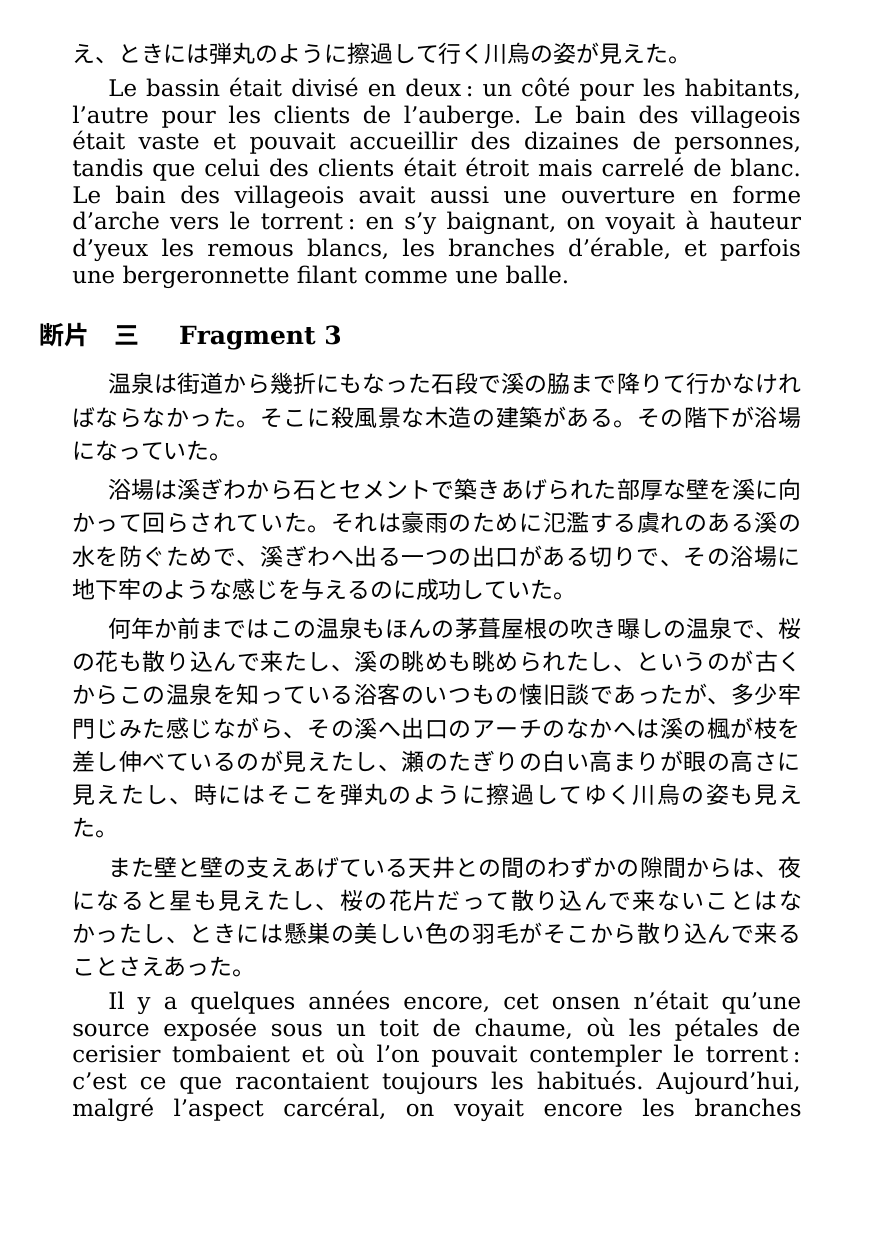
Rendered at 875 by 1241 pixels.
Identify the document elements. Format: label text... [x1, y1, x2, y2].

text え、ときには弾丸のように擦過して行く川烏の姿が見えた。 [72, 36, 802, 69]
text 何年か前まではこの温泉もほんの茅葺屋根の吹き曝しの温泉で、桜の花も散り込んで来たし、溪の眺めも眺められたし、というのが古くからこの温泉を知っている浴客のいつもの懐旧談であったが、多少牢門じみた感じながら、その溪へ出口のアーチのなかへは溪の楓が枝を差し伸べているのが見えたし、瀬のたぎりの白い高まりが眼の高さに見えたし、時にはそこを弾丸のように擦過してゆく川烏の姿も見えた。 [72, 611, 802, 843]
text Le bassin était divisé en deux : un côté pour les habitants, l’autre pour les clients de l’auberge. Le bain des villageois était vaste et pouvait accueillir des dizaines de personnes, tandis que celui des clients était étroit mais carrelé de blanc. Le bain des villageois avait aussi une ouverture en forme d’arche vers le torrent : en s’y baignant, on voyait à hauteur d’yeux les remous blancs, les branches d’érable, et parfois une bergeronnette filant comme une balle. [72, 75, 802, 288]
subtitle 断片 三 Fragment 3 [36, 312, 838, 354]
text 温泉は街道から幾折にもなった石段で溪の脇まで降りて行かなければならなかった。そこに殺風景な木造の建築がある。その階下が浴場になっていた。 [72, 366, 802, 466]
text 浴場は溪ぎわから石とセメントで築きあげられた部厚な壁を溪に向かって回らされていた。それは豪雨のために氾濫する虞れのある溪の水を防ぐためで、溪ぎわへ出る一つの出口がある切りで、その浴場に地下牢のような感じを与えるのに成功していた。 [72, 472, 802, 605]
text Il y a quelques années encore, cet onsen n’était qu’une source exposée sous un toit de chaume, où les pétales de cerisier tombaient et où l’on pouvait contempler le torrent : c’est ce que racontaient toujours les habitués. Aujourd’hui, malgré l’aspect carcéral, on voyait encore les branches [72, 988, 802, 1122]
text また壁と壁の支えあげている天井との間のわずかの隙間からは、夜になると星も見えたし、桜の花片だって散り込んで来ないことはなかったし、ときには懸巣の美しい色の羽毛がそこから散り込んで来ることさえあった。 [72, 849, 802, 982]
